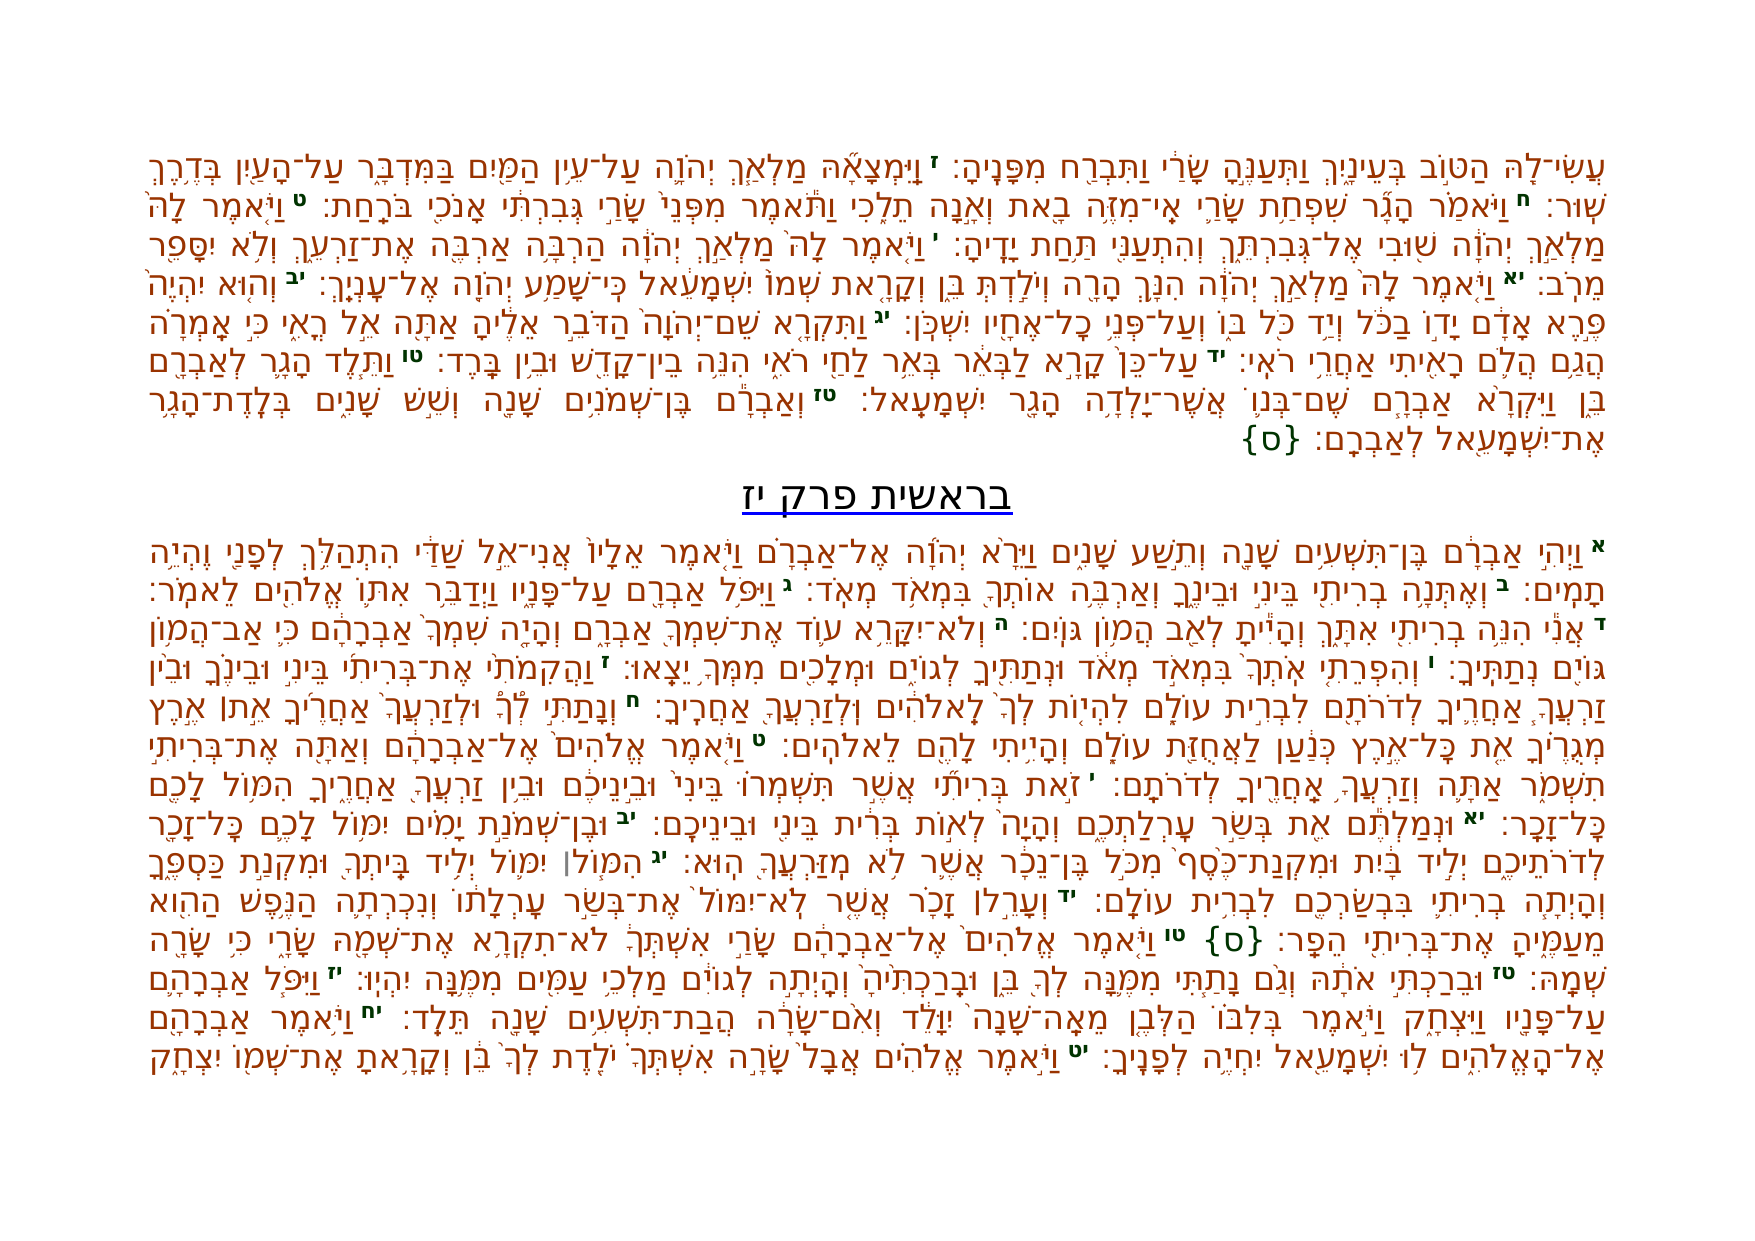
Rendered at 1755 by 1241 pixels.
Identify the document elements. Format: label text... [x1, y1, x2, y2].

text עֲשִׂי־לָ֖הּ הַטּ֣וֹב בְּעֵינָ֑יִךְ וַתְּעַנֶּ֣הָ שָׂרַ֔י וַתִּבְרַ֖ח מִפָּנֶֽיהָ׃ ז וַֽיִּמְצָאָ֞הּ מַלְאַ֧ךְ יְהֹוָ֛ה עַל־עֵ֥ין הַמַּ֖יִם בַּמִּדְבָּ֑ר עַל־הָעַ֖יִן בְּדֶ֥רֶךְ שֽׁוּר׃ ח וַיֹּאמַ֗ר הָגָ֞ר שִׁפְחַ֥ת שָׂרַ֛י אֵֽי־מִזֶּ֥ה בָ֖את וְאָ֣נָה תֵלֵ֑כִי וַתֹּ֕אמֶר מִפְּנֵי֙ שָׂרַ֣י גְּבִרְתִּ֔י אָנֹכִ֖י בֹּרַֽחַת׃ ט וַיֹּ֤אמֶר לָהּ֙ מַלְאַ֣ךְ יְהֹוָ֔ה שׁ֖וּבִי אֶל־גְּבִרְתֵּ֑ךְ וְהִתְעַנִּ֖י תַּ֥חַת יָדֶֽיהָ׃ י וַיֹּ֤אמֶר לָהּ֙ מַלְאַ֣ךְ יְהֹוָ֔ה הַרְבָּ֥ה אַרְבֶּ֖ה אֶת־זַרְעֵ֑ךְ וְלֹ֥א יִסָּפֵ֖ר מֵרֹֽב׃ יא וַיֹּ֤אמֶר לָהּ֙ מַלְאַ֣ךְ יְהֹוָ֔ה הִנָּ֥ךְ הָרָ֖ה וְיֹלַ֣דְתְּ בֵּ֑ן וְקָרָ֤את שְׁמוֹ֙ יִשְׁמָעֵ֔אל כִּֽי־שָׁמַ֥ע יְהֹוָ֖ה אֶל־עׇנְיֵֽךְ׃ יב וְה֤וּא יִהְיֶה֙ פֶּ֣רֶא אָדָ֔ם יָד֣וֹ בַכֹּ֔ל וְיַ֥ד כֹּ֖ל בּ֑וֹ וְעַל־פְּנֵ֥י כׇל־אֶחָ֖יו יִשְׁכֹּֽן׃ יג וַתִּקְרָ֤א שֵׁם־יְהֹוָה֙ הַדֹּבֵ֣ר אֵלֶ֔יהָ אַתָּ֖ה אֵ֣ל רֳאִ֑י כִּ֣י אָֽמְרָ֗ה הֲגַ֥ם הֲלֹ֛ם רָאִ֖יתִי אַחֲרֵ֥י רֹאִֽי׃ יד עַל־כֵּן֙ קָרָ֣א לַבְּאֵ֔ר בְּאֵ֥ר לַחַ֖י רֹאִ֑י הִנֵּ֥ה בֵין־קָדֵ֖שׁ וּבֵ֥ין בָּֽרֶד׃ טו וַתֵּ֧לֶד הָגָ֛ר לְאַבְרָ֖ם בֵּ֑ן וַיִּקְרָ֨א אַבְרָ֧ם שֶׁם־בְּנ֛וֹ אֲשֶׁר־יָלְדָ֥ה הָגָ֖ר יִשְׁמָעֵֽאל׃ טז וְאַבְרָ֕ם בֶּן־שְׁמֹנִ֥ים שָׁנָ֖ה וְשֵׁ֣שׁ שָׁנִ֑ים בְּלֶֽדֶת־הָגָ֥ר אֶת־יִשְׁמָעֵ֖אל לְאַבְרָֽם׃ {ס} [148, 148, 1606, 458]
text בראשית פרק יז [148, 471, 1606, 519]
text א וַיְהִ֣י אַבְרָ֔ם בֶּן־תִּשְׁעִ֥ים שָׁנָ֖ה וְתֵ֣שַׁע שָׁנִ֑ים וַיֵּרָ֨א יְהֹוָ֜ה אֶל־אַבְרָ֗ם וַיֹּ֤אמֶר אֵלָיו֙ אֲנִי־אֵ֣ל שַׁדַּ֔י הִתְהַלֵּ֥ךְ לְפָנַ֖י וֶהְיֵ֥ה תָמִֽים׃ ב וְאֶתְּנָ֥ה בְרִיתִ֖י בֵּינִ֣י וּבֵינֶ֑ךָ וְאַרְבֶּ֥ה אוֹתְךָ֖ בִּמְאֹ֥ד מְאֹֽד׃ ג וַיִּפֹּ֥ל אַבְרָ֖ם עַל־פָּנָ֑יו וַיְדַבֵּ֥ר אִתּ֛וֹ אֱלֹהִ֖ים לֵאמֹֽר׃ ד אֲנִ֕י הִנֵּ֥ה בְרִיתִ֖י אִתָּ֑ךְ וְהָיִ֕יתָ לְאַ֖ב הֲמ֥וֹן גּוֹיִֽם׃ ה וְלֹא־יִקָּרֵ֥א ע֛וֹד אֶת־שִׁמְךָ֖ אַבְרָ֑ם וְהָיָ֤ה שִׁמְךָ֙ אַבְרָהָ֔ם כִּ֛י אַב־הֲמ֥וֹן גּוֹיִ֖ם נְתַתִּֽיךָ׃ ו וְהִפְרֵתִ֤י אֹֽתְךָ֙ בִּמְאֹ֣ד מְאֹ֔ד וּנְתַתִּ֖יךָ לְגוֹיִ֑ם וּמְלָכִ֖ים מִמְּךָ֥ יֵצֵֽאוּ׃ ז וַהֲקִמֹתִ֨י אֶת־בְּרִיתִ֜י בֵּינִ֣י וּבֵינֶ֗ךָ וּבֵ֨ין זַרְעֲךָ֧ אַחֲרֶ֛יךָ לְדֹרֹתָ֖ם לִבְרִ֣ית עוֹלָ֑ם לִהְי֤וֹת לְךָ֙ לֵֽאלֹהִ֔ים וּֽלְזַרְעֲךָ֖ אַחֲרֶֽיךָ׃ ח וְנָתַתִּ֣י לְ֠ךָ֠ וּלְזַרְעֲךָ֨ אַחֲרֶ֜יךָ אֵ֣ת׀ אֶ֣רֶץ מְגֻרֶ֗יךָ אֵ֚ת כׇּל־אֶ֣רֶץ כְּנַ֔עַן לַאֲחֻזַּ֖ת עוֹלָ֑ם וְהָיִ֥יתִי לָהֶ֖ם לֵאלֹהִֽים׃ ט וַיֹּ֤אמֶר אֱלֹהִים֙ אֶל־אַבְרָהָ֔ם וְאַתָּ֖ה אֶת־בְּרִיתִ֣י תִשְׁמֹ֑ר אַתָּ֛ה וְזַרְעֲךָ֥ אַֽחֲרֶ֖יךָ לְדֹרֹתָֽם׃ י זֹ֣את בְּרִיתִ֞י אֲשֶׁ֣ר תִּשְׁמְר֗וּ בֵּינִי֙ וּבֵ֣ינֵיכֶ֔ם וּבֵ֥ין זַרְעֲךָ֖ אַחֲרֶ֑יךָ הִמּ֥וֹל לָכֶ֖ם כׇּל־זָכָֽר׃ יא וּנְמַלְתֶּ֕ם אֵ֖ת בְּשַׂ֣ר עׇרְלַתְכֶ֑ם וְהָיָה֙ לְא֣וֹת בְּרִ֔ית בֵּינִ֖י וּבֵינֵיכֶֽם׃ יב וּבֶן־שְׁמֹנַ֣ת יָמִ֗ים יִמּ֥וֹל לָכֶ֛ם כׇּל־זָכָ֖ר לְדֹרֹתֵיכֶ֑ם יְלִ֣יד בָּ֔יִת וּמִקְנַת־כֶּ֙סֶף֙ מִכֹּ֣ל בֶּן־נֵכָ֔ר אֲשֶׁ֛ר לֹ֥א מִֽזַּרְעֲךָ֖ הֽוּא׃ יג הִמּ֧וֹל׀ יִמּ֛וֹל יְלִ֥יד בֵּֽיתְךָ֖ וּמִקְנַ֣ת כַּסְפֶּ֑ךָ וְהָיְתָ֧ה בְרִיתִ֛י בִּבְשַׂרְכֶ֖ם לִבְרִ֥ית עוֹלָֽם׃ יד וְעָרֵ֣ל׀ זָכָ֗ר אֲשֶׁ֤ר לֹֽא־יִמּוֹל֙ אֶת־בְּשַׂ֣ר עׇרְלָת֔וֹ וְנִכְרְתָ֛ה הַנֶּ֥פֶשׁ הַהִ֖וא מֵעַמֶּ֑יהָ אֶת־בְּרִיתִ֖י הֵפַֽר׃ {ס} טו וַיֹּ֤אמֶר אֱלֹהִים֙ אֶל־אַבְרָהָ֔ם שָׂרַ֣י אִשְׁתְּךָ֔ לֹא־תִקְרָ֥א אֶת־שְׁמָ֖הּ שָׂרָ֑י כִּ֥י שָׂרָ֖ה שְׁמָֽהּ׃ טז וּבֵרַכְתִּ֣י אֹתָ֔הּ וְגַ֨ם נָתַ֧תִּי מִמֶּ֛נָּה לְךָ֖ בֵּ֑ן וּבֵֽרַכְתִּ֙יהָ֙ וְהָֽיְתָ֣ה לְגוֹיִ֔ם מַלְכֵ֥י עַמִּ֖ים מִמֶּ֥נָּה יִהְיֽוּ׃ יז וַיִּפֹּ֧ל אַבְרָהָ֛ם עַל־פָּנָ֖יו וַיִּצְחָ֑ק וַיֹּ֣אמֶר בְּלִבּ֗וֹ הַלְּבֶ֤ן מֵאָֽה־שָׁנָה֙ יִוָּלֵ֔ד וְאִ֨ם־שָׂרָ֔ה הֲבַת־תִּשְׁעִ֥ים שָׁנָ֖ה תֵּלֵֽד׃ יח וַיֹּ֥אמֶר אַבְרָהָ֖ם אֶל־הָֽאֱלֹהִ֑ים ל֥וּ יִשְׁמָעֵ֖אל יִחְיֶ֥ה לְפָנֶֽיךָ׃ יט וַיֹּ֣אמֶר אֱלֹהִ֗ים אֲבָל֙ שָׂרָ֣ה אִשְׁתְּךָ֗ יֹלֶ֤דֶת לְךָ֙ בֵּ֔ן וְקָרָ֥אתָ אֶת־שְׁמ֖וֹ יִצְחָ֑ק [148, 532, 1606, 1076]
